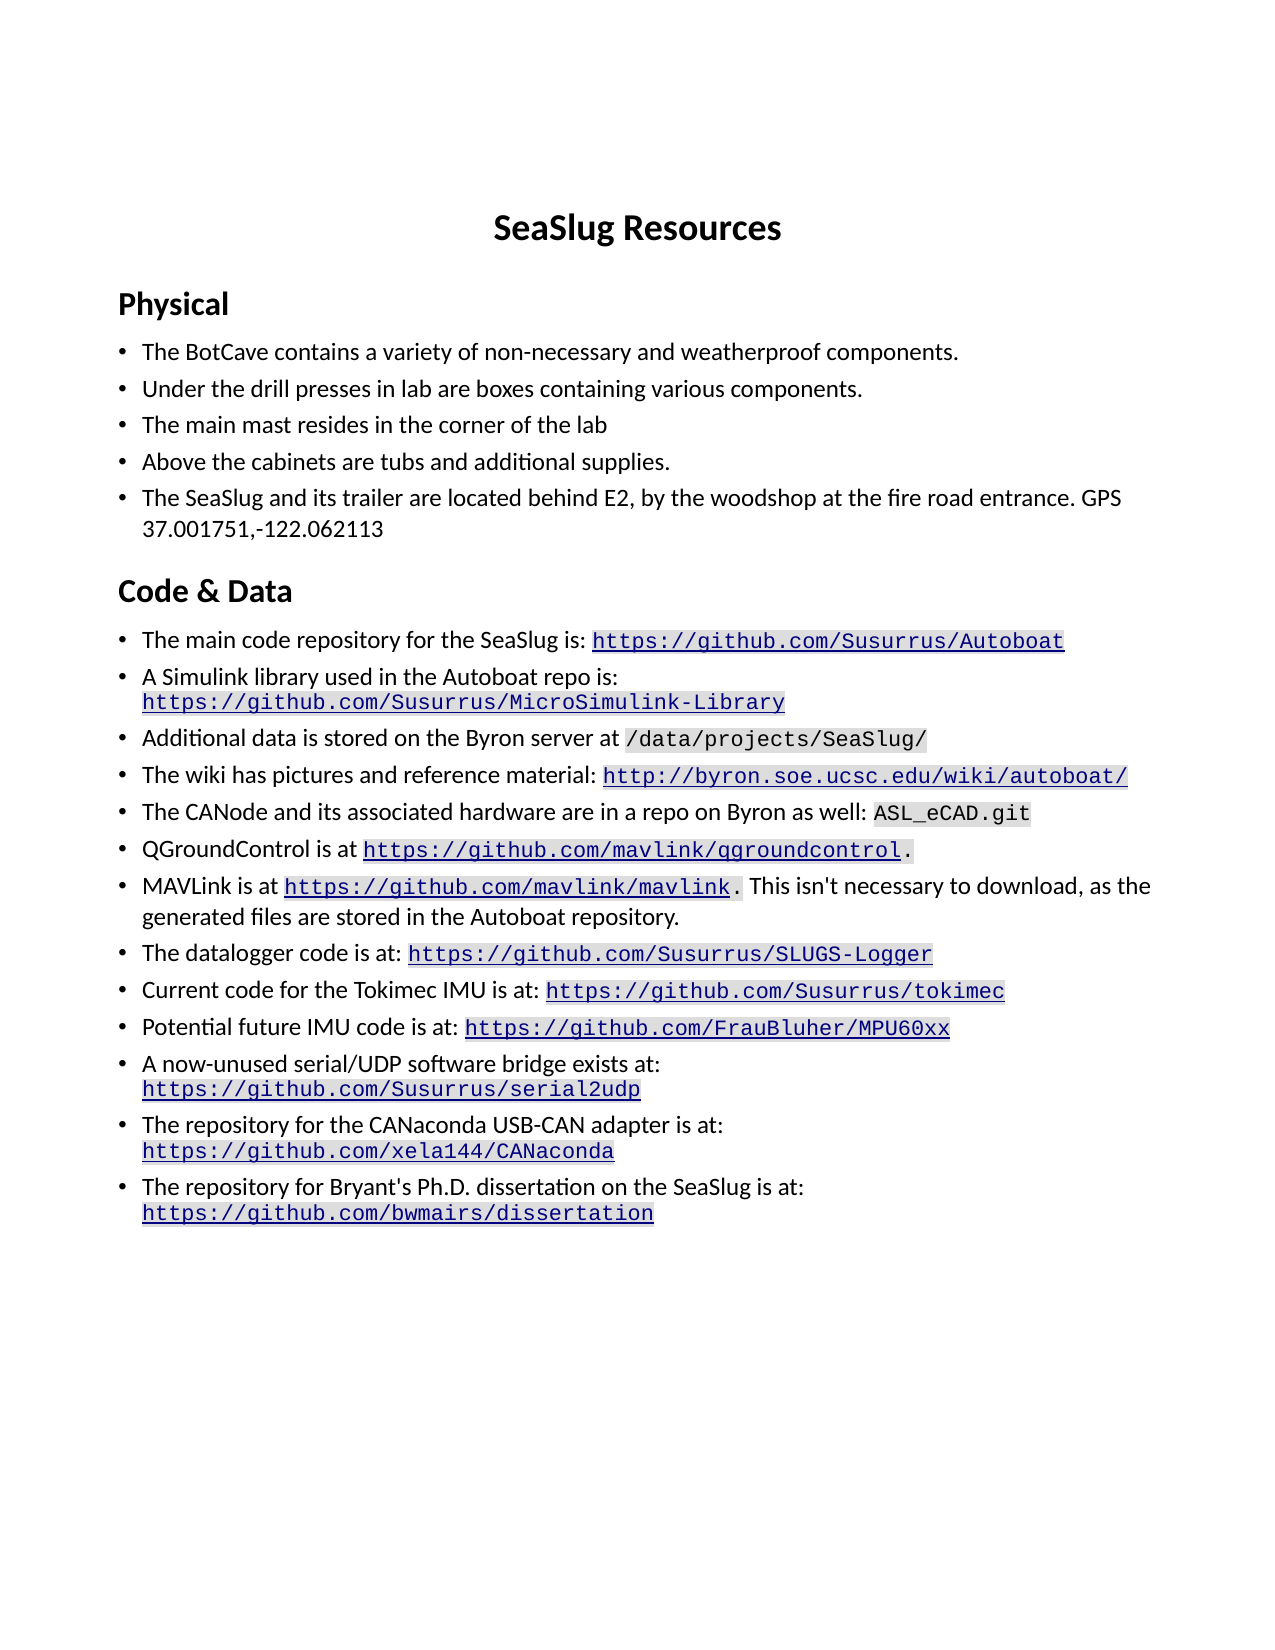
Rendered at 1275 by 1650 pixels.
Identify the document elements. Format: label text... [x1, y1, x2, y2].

list Under the drill presses in lab are boxes containing various components. [118, 373, 1157, 403]
list The repository for Bryant's Ph.D. dissertation on the SeaSlug is at: https://github.com/bwmairs/dissertation [118, 1171, 1157, 1227]
subtitle Code & Data [118, 570, 1157, 611]
list A Simulink library used in the Autoboat repo is: https://github.com/Susurrus/MicroSimulink-Library [118, 661, 1157, 716]
list The SeaSlug and its trailer are located behind E2, by the woodshop at the fire road entrance. GPS 37.001751,-122.062113 [118, 482, 1157, 543]
list Above the cabinets are tubs and additional supplies. [118, 446, 1157, 476]
list Additional data is stored on the Byron server at /data/projects/SeaSlug/ [118, 722, 1157, 753]
list The repository for the CANaconda USB-CAN adapter is at: https://github.com/xela144/CANaconda [118, 1109, 1157, 1165]
list The wiki has pictures and reference material: http://byron.soe.ucsc.edu/wiki/autoboat/ [118, 759, 1157, 790]
list MAVLink is at https://github.com/mavlink/mavlink. This isn't necessary to download, as the generated files are stored in the Autoboat repository. [118, 870, 1157, 931]
list The datalogger code is at: https://github.com/Susurrus/SLUGS-Logger [118, 937, 1157, 968]
list Current code for the Tokimec IMU is at: https://github.com/Susurrus/tokimec [118, 974, 1157, 1005]
list The BotCave contains a variety of non-necessary and weatherproof components. [118, 336, 1157, 367]
list A now-unused serial/UDP software bridge exists at: https://github.com/Susurrus/serial2udp [118, 1048, 1157, 1103]
list Potential future IMU code is at: https://github.com/FrauBluher/MPU60xx [118, 1011, 1157, 1042]
list The main mast resides in the corner of the lab [118, 409, 1157, 440]
subtitle SeaSlug Resources [118, 203, 1157, 249]
list QGroundControl is at https://github.com/mavlink/qgroundcontrol. [118, 833, 1157, 864]
list The main code repository for the SeaSlug is: https://github.com/Susurrus/Autoboat [118, 624, 1157, 654]
list The CANode and its associated hardware are in a repo on Byron as well: ASL_eCAD.git [118, 796, 1157, 827]
subtitle Physical [118, 283, 1157, 324]
